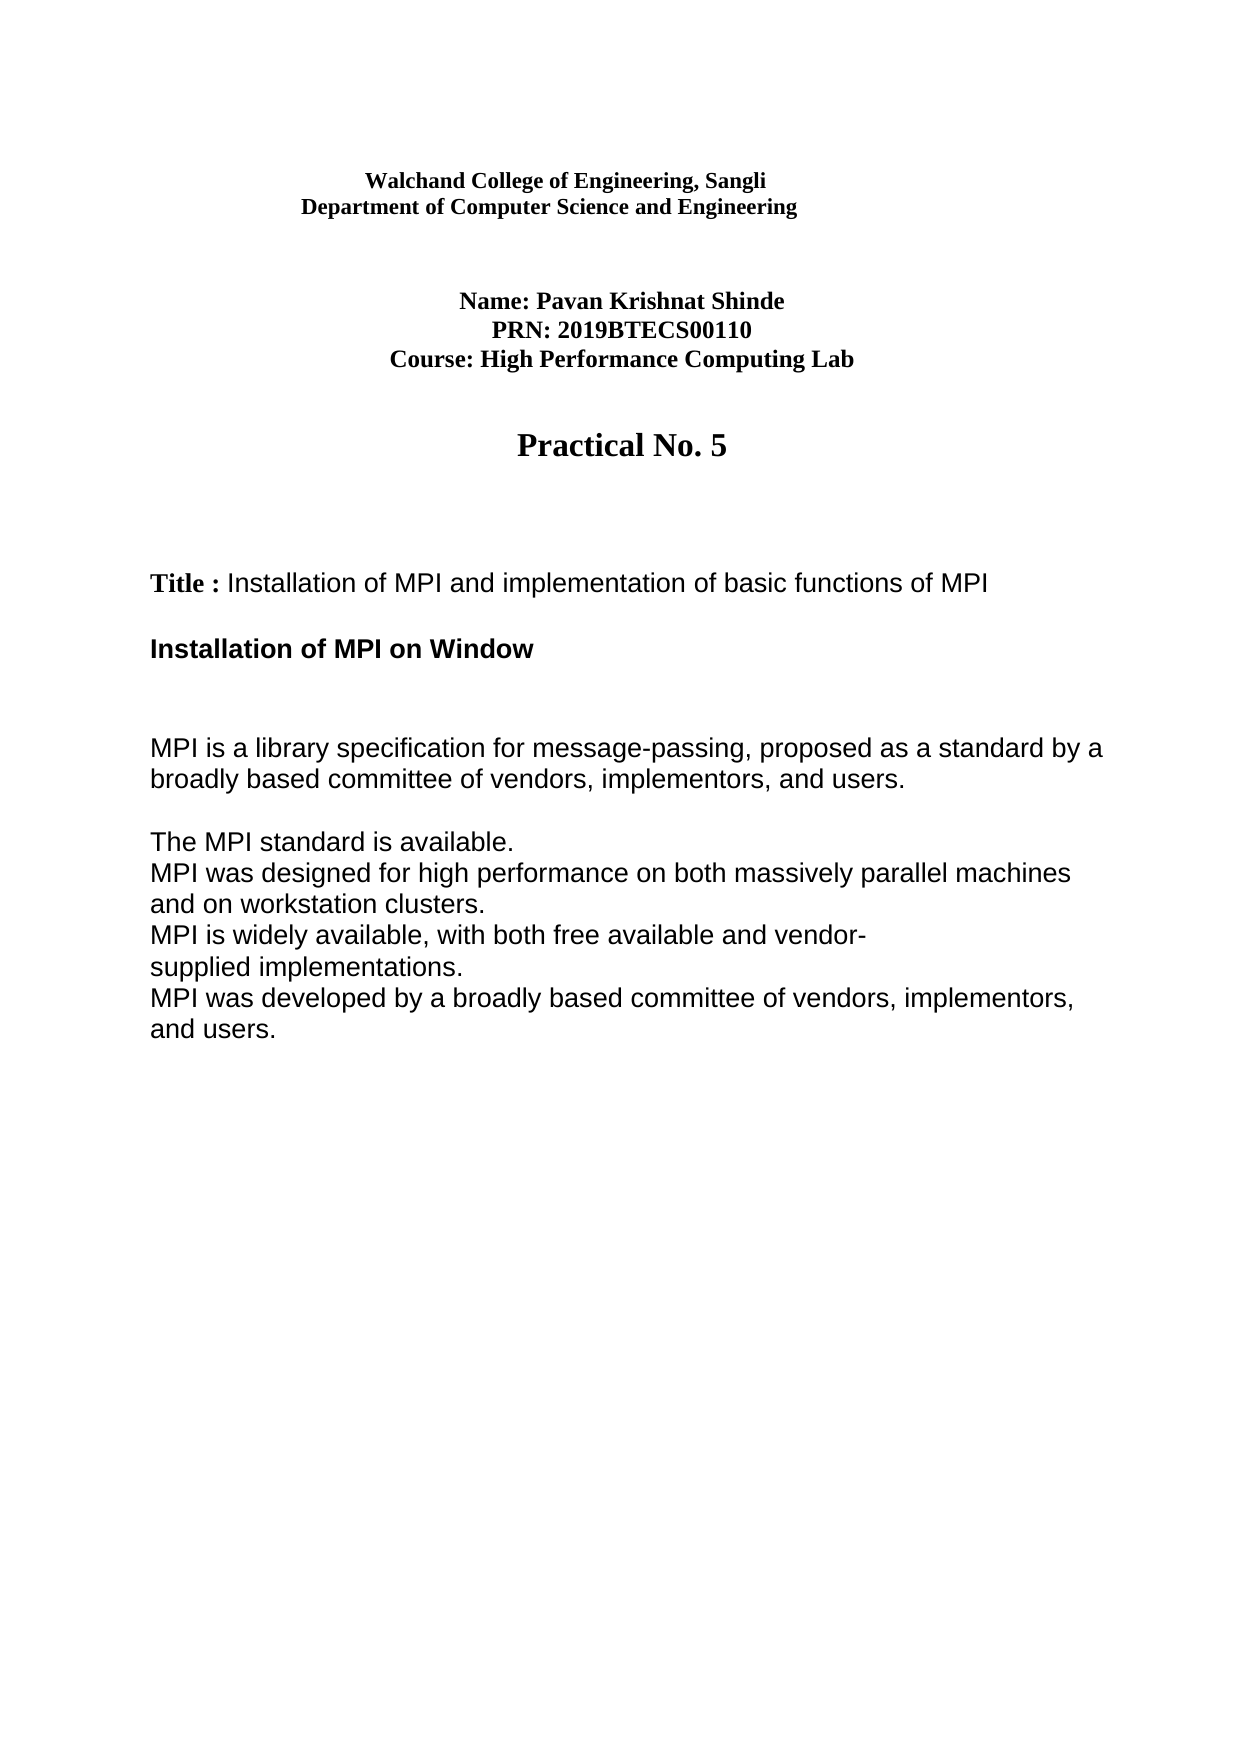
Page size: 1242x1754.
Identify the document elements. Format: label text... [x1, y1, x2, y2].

text MPI is widely available, with both free available and vendor-supplied implementations. [150, 919, 1104, 982]
text Course: High Performance Computing Lab [139, 344, 1104, 373]
text The MPI standard is available. [150, 826, 1104, 857]
text MPI was developed by a broadly based committee of vendors, implementors, and users. [150, 982, 1104, 1044]
text Title : Installation of MPI and implementation of basic functions of MPI Installation of MPI on Window [150, 531, 1104, 665]
text MPI is a library specification for message-passing, proposed as a standard by a broadly based committee of vendors, implementors, and users. [150, 732, 1104, 794]
text Department of Computer Science and Engineering [214, 193, 1104, 219]
text Name: Pavan Krishnat Shinde [139, 286, 1104, 315]
text Walchand College of Engineering, Sangli [289, 167, 1104, 193]
text MPI was designed for high performance on both massively parallel machines and on workstation clusters. [150, 857, 1104, 919]
text Practical No. 5 [139, 425, 1104, 464]
text PRN: 2019BTECS00110 [139, 315, 1104, 344]
